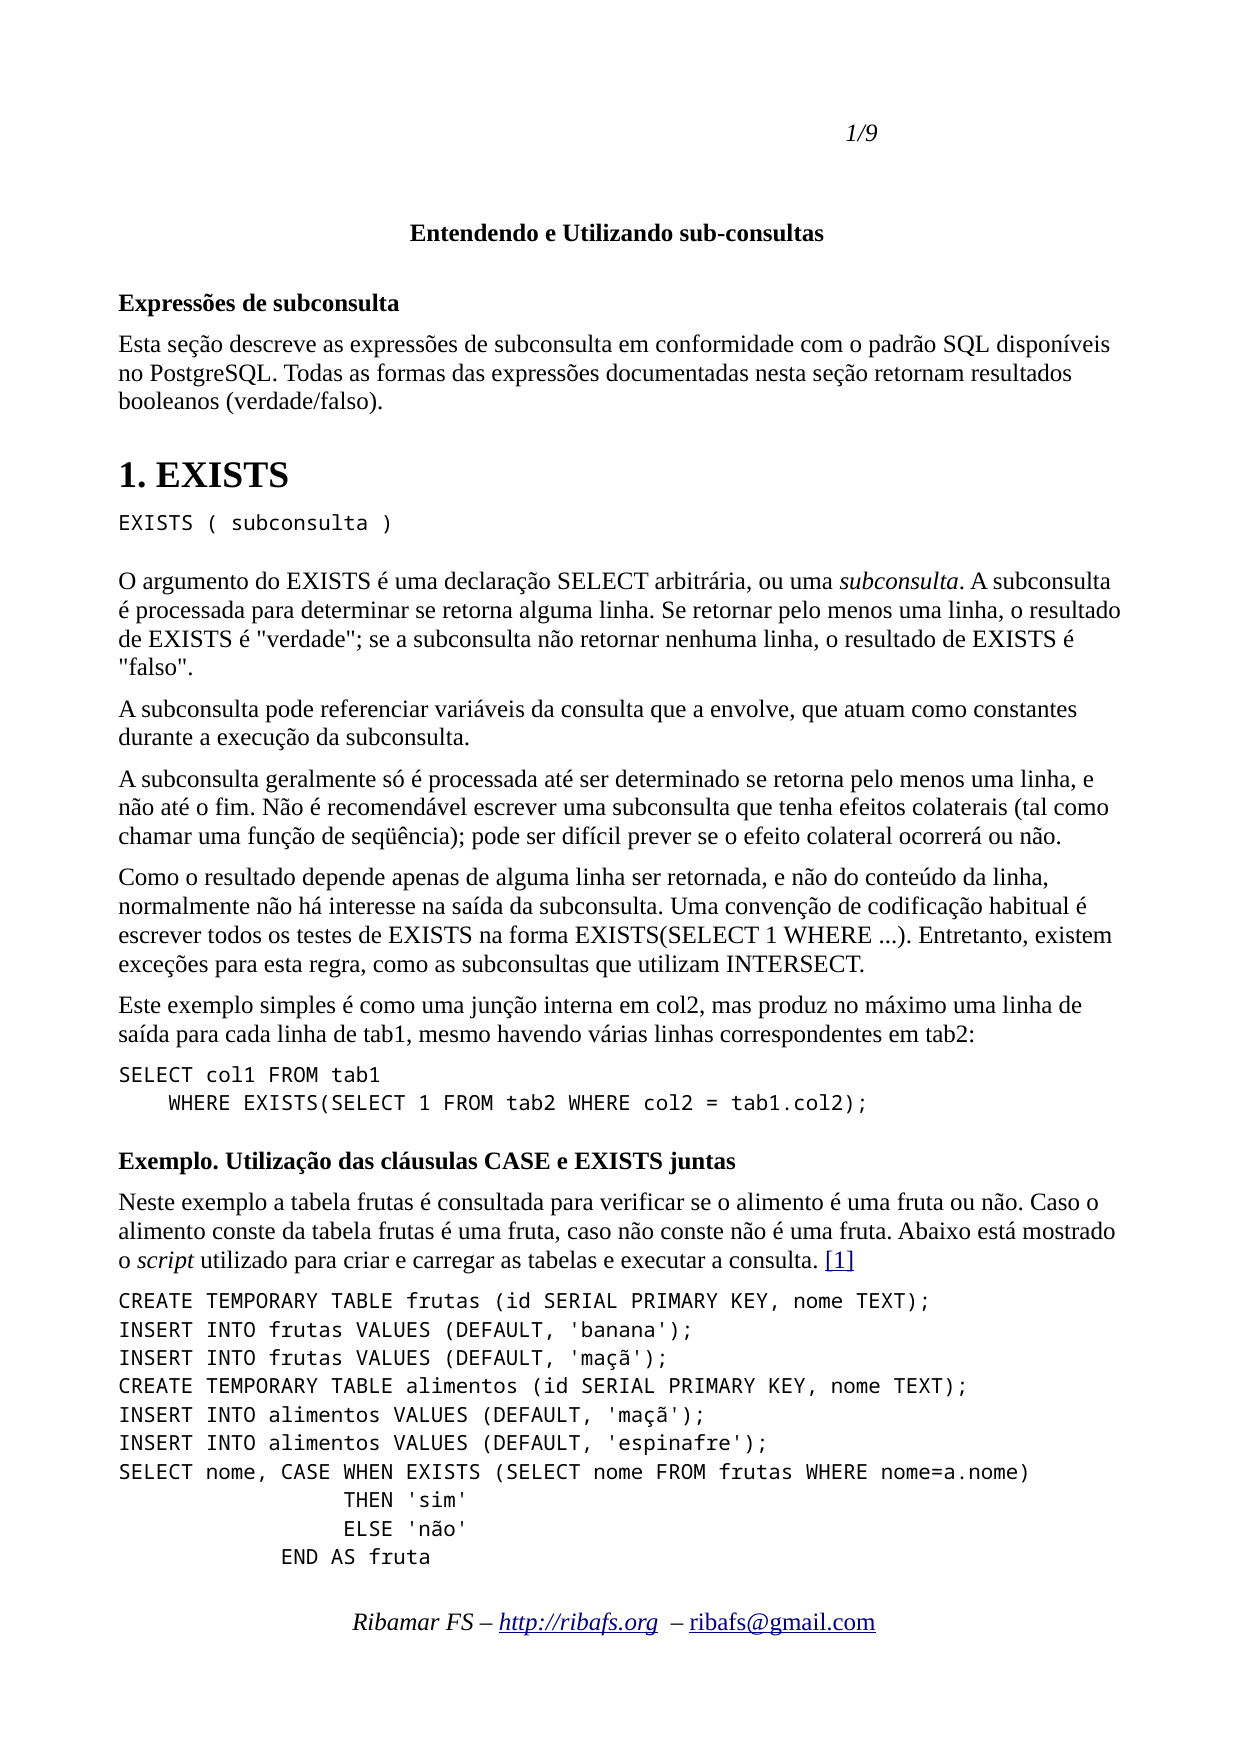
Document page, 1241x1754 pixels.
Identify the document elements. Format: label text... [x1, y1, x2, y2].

subtitle 1. EXISTS [118, 453, 1122, 496]
text Neste exemplo a tabela frutas é consultada para verificar se o alimento é uma fruta ou não. Caso o alimento conste da tabela frutas é uma fruta, caso não conste não é uma fruta. Abaixo está mostrado o script utilizado para criar e carregar as tabelas e executar a consulta. [1] [118, 1187, 1122, 1274]
text Exemplo. Utilização das cláusulas CASE e EXISTS juntas [118, 1146, 1122, 1175]
text CREATE TEMPORARY TABLE alimentos (id SERIAL PRIMARY KEY, nome TEXT); [118, 1372, 1122, 1400]
text END AS fruta [118, 1542, 1122, 1571]
text Entendendo e Utilizando sub-consultas [118, 218, 1122, 275]
text SELECT col1 FROM tab1 [118, 1060, 1122, 1088]
text Este exemplo simples é como uma junção interna em col2, mas produz no máximo uma linha de saída para cada linha de tab1, mesmo havendo várias linhas correspondentes em tab2: [118, 990, 1122, 1047]
text EXISTS ( subconsulta ) [118, 508, 1122, 537]
text INSERT INTO frutas VALUES (DEFAULT, 'banana'); [118, 1315, 1122, 1343]
text A subconsulta pode referenciar variáveis da consulta que a envolve, que atuam como constantes durante a execução da subconsulta. [118, 694, 1122, 751]
text Expressões de subconsulta [118, 288, 1122, 316]
text SELECT nome, CASE WHEN EXISTS (SELECT nome FROM frutas WHERE nome=a.nome) [118, 1457, 1122, 1485]
text WHERE EXISTS(SELECT 1 FROM tab2 WHERE col2 = tab1.col2); [118, 1088, 1122, 1117]
text INSERT INTO alimentos VALUES (DEFAULT, 'espinafre'); [118, 1428, 1122, 1457]
text INSERT INTO alimentos VALUES (DEFAULT, 'maçã'); [118, 1400, 1122, 1428]
text A subconsulta geralmente só é processada até ser determinado se retorna pelo menos uma linha, e não até o fim. Não é recomendável escrever uma subconsulta que tenha efeitos colaterais (tal como chamar uma função de seqüência); pode ser difícil prever se o efeito colateral ocorrerá ou não. [118, 764, 1122, 850]
text THEN 'sim' [118, 1485, 1122, 1514]
text Como o resultado depende apenas de alguma linha ser retornada, e não do conteúdo da linha, normalmente não há interesse na saída da subconsulta. Uma convenção de codificação habitual é escrever todos os testes de EXISTS na forma EXISTS(SELECT 1 WHERE ...). Entretanto, existem exceções para esta regra, como as subconsultas que utilizam INTERSECT. [118, 862, 1122, 977]
text O argumento do EXISTS é uma declaração SELECT arbitrária, ou uma subconsulta. A subconsulta é processada para determinar se retorna alguma linha. Se retornar pelo menos uma linha, o resultado de EXISTS é "verdade"; se a subconsulta não retornar nenhuma linha, o resultado de EXISTS é "falso". [118, 566, 1122, 681]
text INSERT INTO frutas VALUES (DEFAULT, 'maçã'); [118, 1343, 1122, 1372]
text ELSE 'não' [118, 1514, 1122, 1542]
text CREATE TEMPORARY TABLE frutas (id SERIAL PRIMARY KEY, nome TEXT); [118, 1286, 1122, 1315]
text Esta seção descreve as expressões de subconsulta em conformidade com o padrão SQL disponíveis no PostgreSQL. Todas as formas das expressões documentadas nesta seção retornam resultados booleanos (verdade/falso). [118, 329, 1122, 415]
